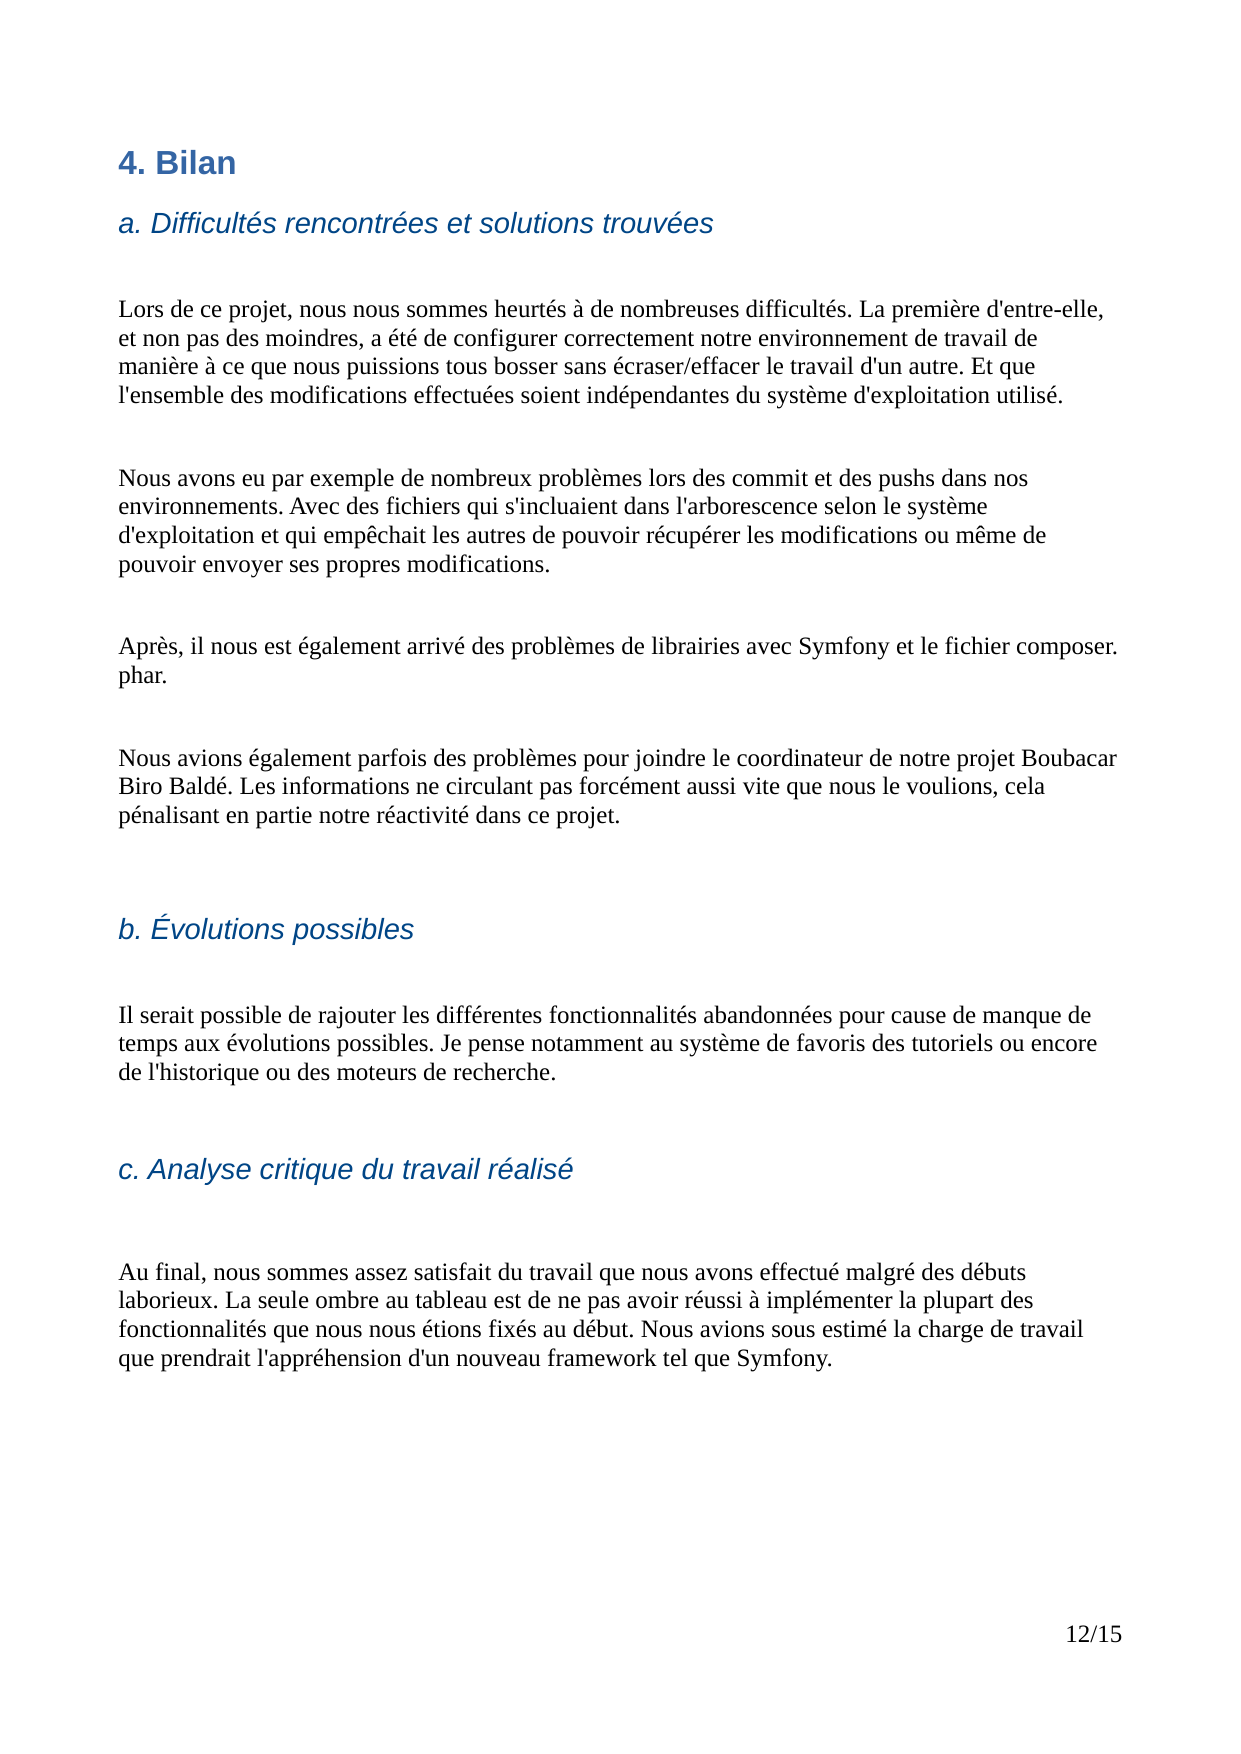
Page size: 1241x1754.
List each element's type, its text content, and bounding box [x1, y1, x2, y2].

text Nous avions également parfois des problèmes pour joindre le coordinateur de notre projet Boubacar Biro Baldé. Les informations ne circulant pas forcément aussi vite que nous le voulions, cela pénalisant en partie notre réactivité dans ce projet. [118, 743, 1122, 829]
subtitle Au final, nous sommes assez satisfait du travail que nous avons effectué malgré des débuts laborieux. La seule ombre au tableau est de ne pas avoir réussi à implémenter la plupart des fonctionnalités que nous nous étions fixés au début. Nous avions sous estimé la charge de travail que prendrait l'appréhension d'un nouveau framework tel que Symfony. [118, 1257, 1122, 1372]
text Lors de ce projet, nous nous sommes heurtés à de nombreuses difficultés. La première d'entre-elle, et non pas des moindres, a été de configurer correctement notre environnement de travail de manière à ce que nous puissions tous bosser sans écraser/effacer le travail d'un autre. Et que l'ensemble des modifications effectuées soient indépendantes du système d'exploitation utilisé. [118, 294, 1122, 409]
subtitle c. Analyse critique du travail réalisé [118, 1152, 1122, 1186]
text Après, il nous est également arrivé des problèmes de librairies avec Symfony et le fichier composer. phar. [118, 631, 1122, 689]
subtitle a. Difficultés rencontrées et solutions trouvées [118, 207, 1122, 240]
subtitle 4. Bilan [118, 143, 1122, 182]
text Il serait possible de rajouter les différentes fonctionnalités abandonnées pour cause de manque de temps aux évolutions possibles. Je pense notamment au système de favoris des tutoriels ou encore de l'historique ou des moteurs de recherche. [118, 1000, 1122, 1086]
text Nous avons eu par exemple de nombreux problèmes lors des commit et des pushs dans nos environnements. Avec des fichiers qui s'incluaient dans l'arborescence selon le système d'exploitation et qui empêchait les autres de pouvoir récupérer les modifications ou même de pouvoir envoyer ses propres modifications. [118, 463, 1122, 578]
subtitle b. Évolutions possibles [118, 912, 1122, 946]
